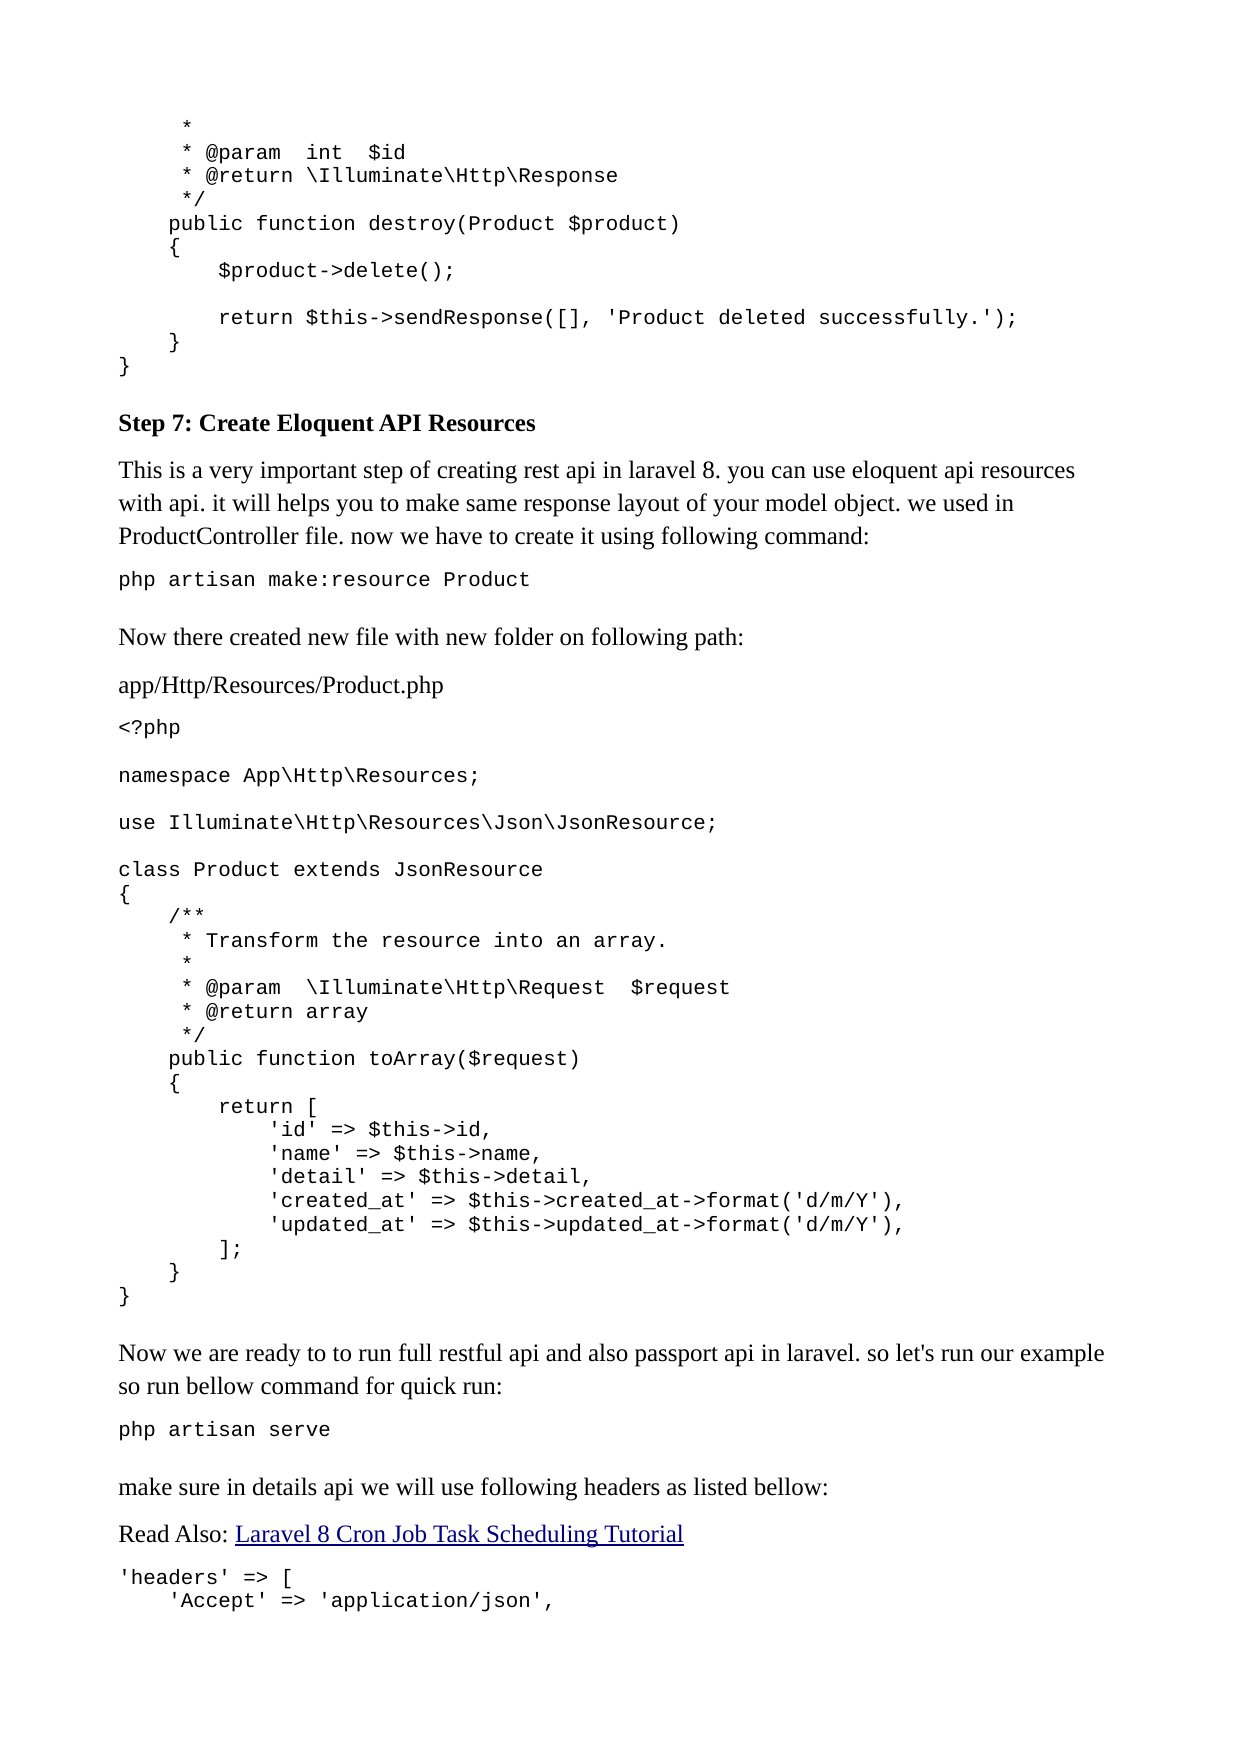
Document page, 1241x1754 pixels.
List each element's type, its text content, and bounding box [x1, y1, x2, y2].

text /** [118, 906, 1122, 930]
text 'detail' => $this->detail, [118, 1167, 1122, 1190]
text namespace App\Http\Resources; [118, 764, 1122, 788]
text Read Also: Laravel 8 Cron Job Task Scheduling Tutorial [118, 1519, 1122, 1548]
text Step 7: Create Eloquent API Resources [118, 408, 1122, 436]
text } [118, 1261, 1122, 1285]
text * @param \Illuminate\Http\Request $request [118, 977, 1122, 1001]
text * [118, 954, 1122, 977]
text return $this->sendResponse([], 'Product deleted successfully.'); [118, 307, 1122, 331]
text 'Accept' => 'application/json', [118, 1591, 1122, 1614]
text } [118, 1285, 1122, 1308]
text { [118, 236, 1122, 260]
text 'created_at' => $this->created_at->format('d/m/Y'), [118, 1190, 1122, 1214]
text } [118, 331, 1122, 354]
text public function destroy(Product $product) [118, 213, 1122, 236]
text 'name' => $this->name, [118, 1143, 1122, 1167]
text * @return \Illuminate\Http\Response [118, 165, 1122, 189]
text 'id' => $this->id, [118, 1119, 1122, 1143]
text return [ [118, 1096, 1122, 1119]
text * Transform the resource into an array. [118, 930, 1122, 954]
text This is a very important step of creating rest api in laravel 8. you can use eloquent api resources with api. it will helps you to make same response layout of your model object. we used in ProductController file. now we have to create it using following command: [118, 455, 1122, 550]
text 'updated_at' => $this->updated_at->format('d/m/Y'), [118, 1214, 1122, 1237]
text class Product extends JsonResource [118, 859, 1122, 883]
text <?php [118, 717, 1122, 741]
text { [118, 1072, 1122, 1096]
text */ [118, 189, 1122, 213]
text app/Http/Resources/Product.php [118, 670, 1122, 698]
text } [118, 354, 1122, 378]
text php artisan make:resource Product [118, 569, 1122, 593]
text ]; [118, 1237, 1122, 1261]
text make sure in details api we will use following headers as listed bellow: [118, 1472, 1122, 1500]
text * @param int $id [118, 142, 1122, 165]
text public function toArray($request) [118, 1048, 1122, 1072]
text */ [118, 1025, 1122, 1048]
text $product->delete(); [118, 260, 1122, 284]
text { [118, 883, 1122, 906]
text php artisan serve [118, 1418, 1122, 1442]
text * [118, 118, 1122, 142]
text 'headers' => [ [118, 1567, 1122, 1591]
text use Illuminate\Http\Resources\Json\JsonResource; [118, 812, 1122, 836]
text Now there created new file with new folder on following path: [118, 622, 1122, 651]
text * @return array [118, 1001, 1122, 1025]
text Now we are ready to to run full restful api and also passport api in laravel. so let's run our example so run bellow command for quick run: [118, 1338, 1122, 1400]
